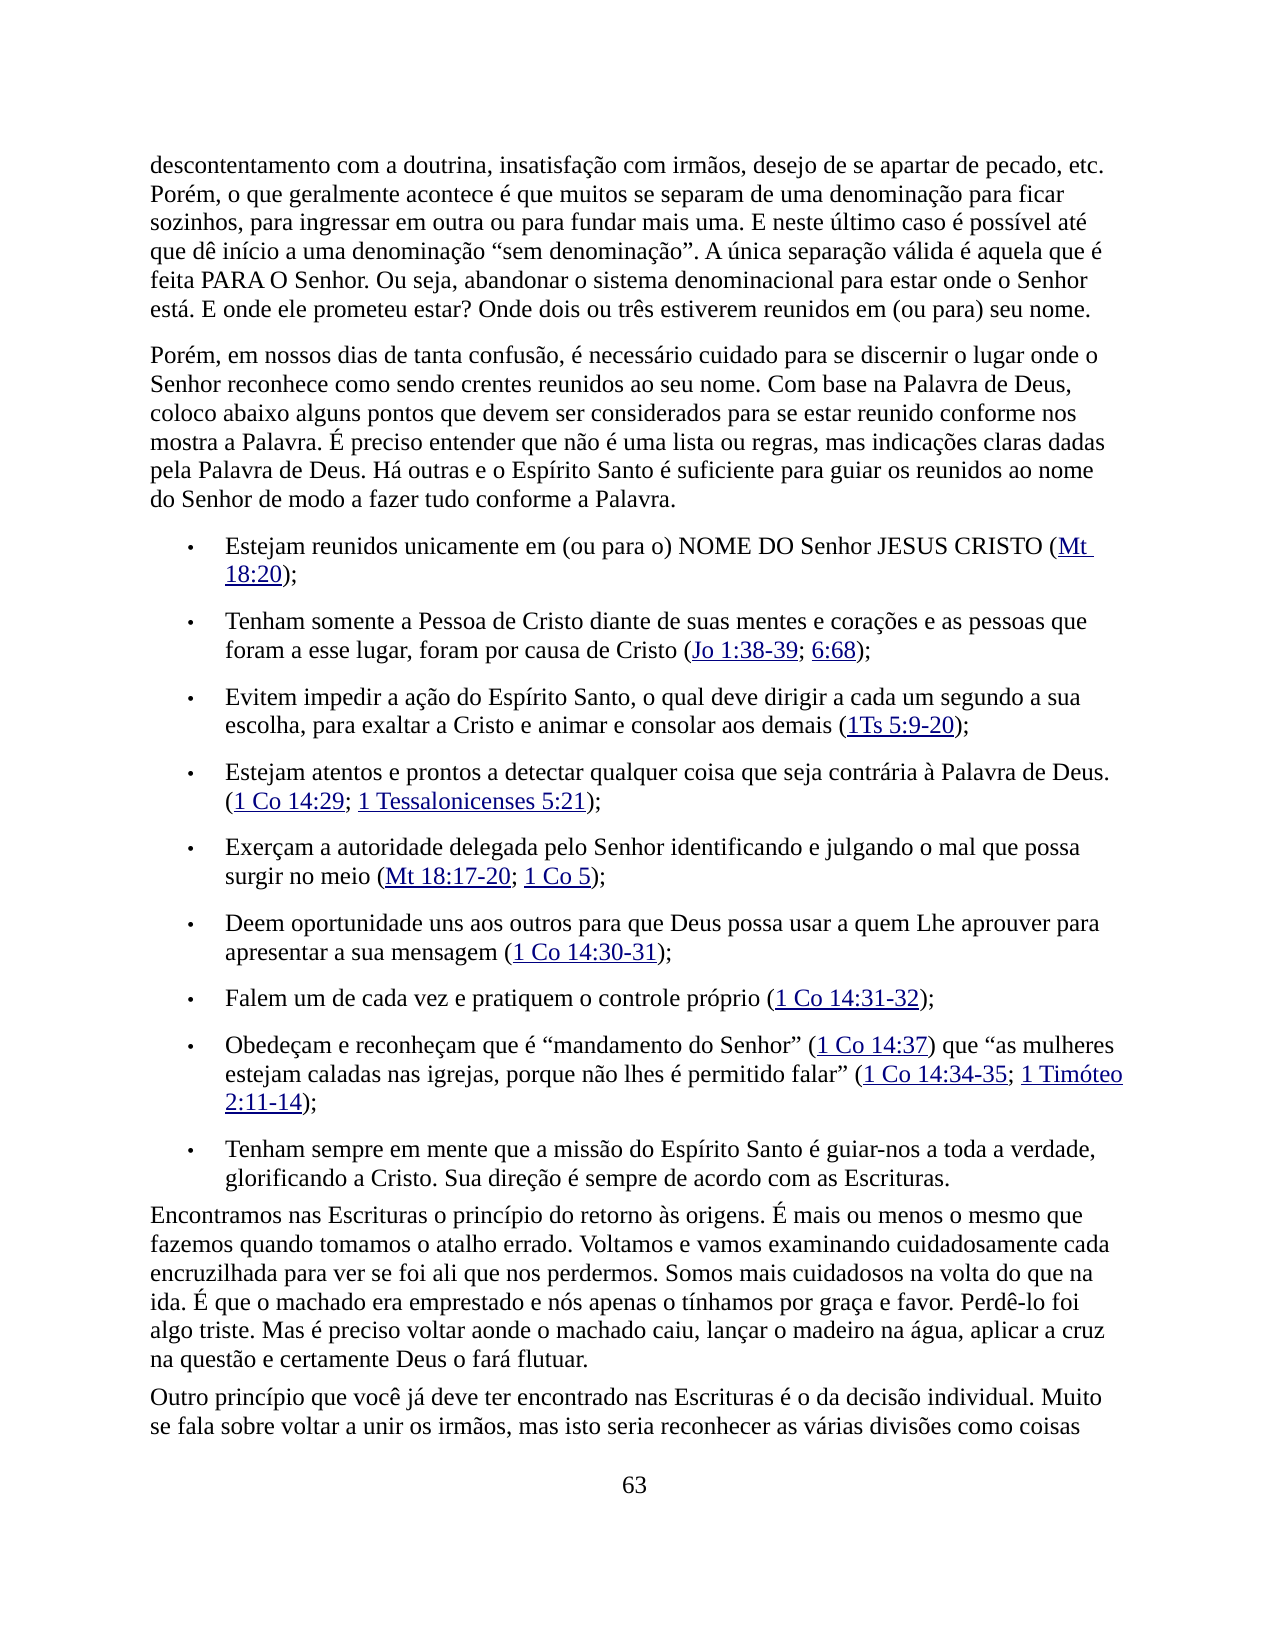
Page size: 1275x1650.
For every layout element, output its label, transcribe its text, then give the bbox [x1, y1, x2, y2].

list Tenham sempre em mente que a missão do Espírito Santo é guiar-nos a toda a verdade, glorificando a Cristo. Sua direção é sempre de acordo com as Escrituras. [187, 1134, 1125, 1192]
text Outro princípio que você já deve ter encontrado nas Escrituras é o da decisão individual. Muito se fala sobre voltar a unir os irmãos, mas isto seria reconhecer as várias divisões como coisas [150, 1382, 1125, 1439]
list Obedeçam e reconheçam que é “mandamento do Senhor” (1 Co 14:37) que “as mulheres estejam caladas nas igrejas, porque não lhes é permitido falar” (1 Co 14:34-35; 1 Timóteo 2:11-14); [187, 1030, 1125, 1116]
text Porém, em nossos dias de tanta confusão, é necessário cuidado para se discernir o lugar onde o Senhor reconhece como sendo crentes reunidos ao seu nome. Com base na Palavra de Deus, coloco abaixo alguns pontos que devem ser considerados para se estar reunido conforme nos mostra a Palavra. É preciso entender que não é uma lista ou regras, mas indicações claras dadas pela Palavra de Deus. Há outras e o Espírito Santo é suficiente para guiar os reunidos ao nome do Senhor de modo a fazer tudo conforme a Palavra. [150, 340, 1125, 513]
list Falem um de cada vez e pratiquem o controle próprio (1 Co 14:31-32); [187, 983, 1125, 1012]
list Estejam atentos e prontos a detectar qualquer coisa que seja contrária à Palavra de Deus. (1 Co 14:29; 1 Tessalonicenses 5:21); [187, 757, 1125, 814]
list Deem oportunidade uns aos outros para que Deus possa usar a quem Lhe aprouver para apresentar a sua mensagem (1 Co 14:30-31); [187, 908, 1125, 965]
list Exerçam a autoridade delegada pelo Senhor identificando e julgando o mal que possa surgir no meio (Mt 18:17-20; 1 Co 5); [187, 832, 1125, 890]
list Estejam reunidos unicamente em (ou para o) NOME DO Senhor JESUS CRISTO (Mt 18:20); [187, 531, 1125, 588]
text Encontramos nas Escrituras o princípio do retorno às origens. É mais ou menos o mesmo que fazemos quando tomamos o atalho errado. Voltamos e vamos examinando cuidadosamente cada encruzilhada para ver se foi ali que nos perdermos. Somos mais cuidadosos na volta do que na ida. É que o machado era emprestado e nós apenas o tínhamos por graça e favor. Perdê-lo foi algo triste. Mas é preciso voltar aonde o machado caiu, lançar o madeiro na água, aplicar a cruz na questão e certamente Deus o fará flutuar. [150, 1201, 1125, 1373]
text descontentamento com a doutrina, insatisfação com irmãos, desejo de se apartar de pecado, etc. Porém, o que geralmente acontece é que muitos se separam de uma denominação para ficar sozinhos, para ingressar em outra ou para fundar mais uma. E neste último caso é possível até que dê início a uma denominação “sem denominação”. A única separação válida é aquela que é feita PARA O Senhor. Ou seja, abandonar o sistema denominacional para estar onde o Senhor está. E onde ele prometeu estar? Onde dois ou três estiverem reunidos em (ou para) seu nome. [150, 150, 1125, 322]
list Evitem impedir a ação do Espírito Santo, o qual deve dirigir a cada um segundo a sua escolha, para exaltar a Cristo e animar e consolar aos demais (1Ts 5:9-20); [187, 682, 1125, 739]
list Tenham somente a Pessoa de Cristo diante de suas mentes e corações e as pessoas que foram a esse lugar, foram por causa de Cristo (Jo 1:38-39; 6:68); [187, 606, 1125, 664]
